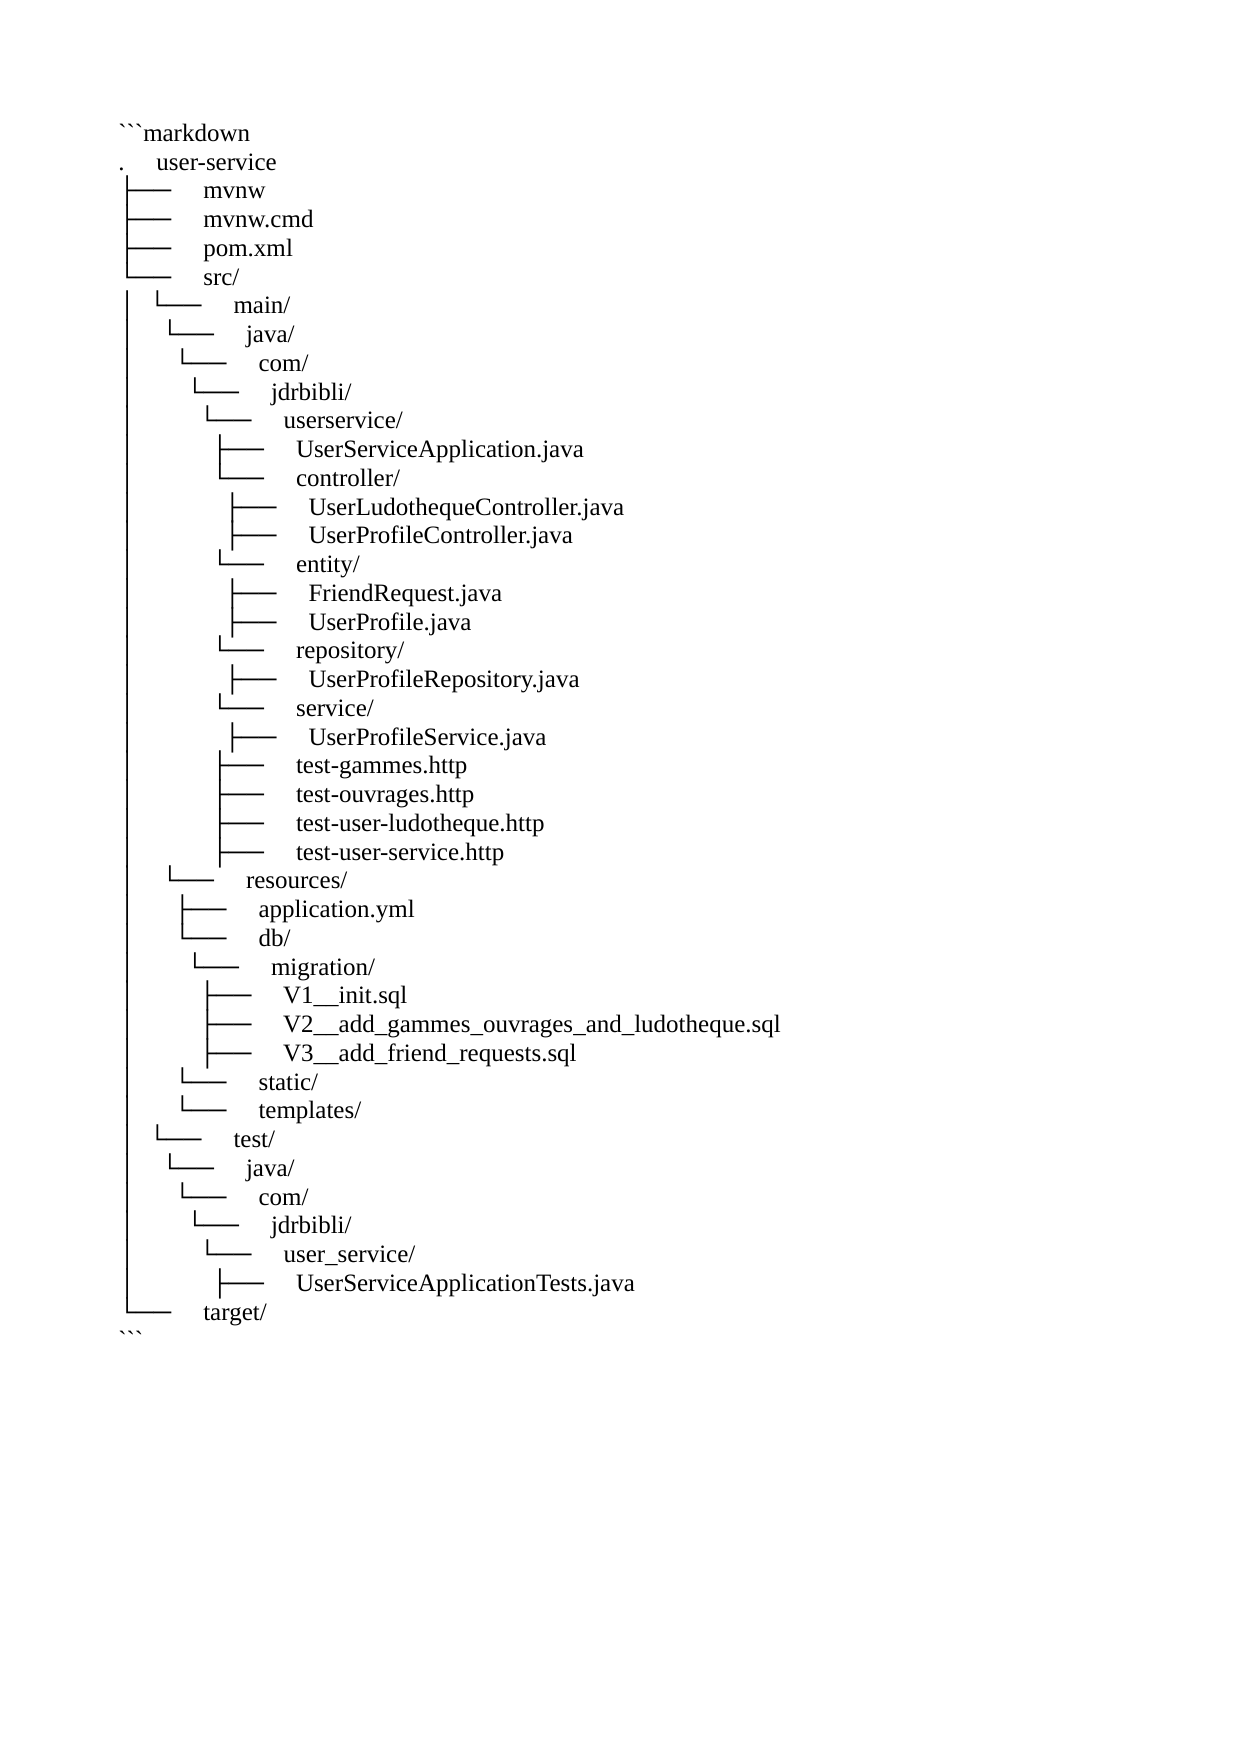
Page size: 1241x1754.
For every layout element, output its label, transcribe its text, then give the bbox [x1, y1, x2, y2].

text ```markdown . 📂 user-service ├── 📄 mvnw ├── 📄 mvnw.cmd ├── 📄 pom.xml └── 📂 src/ │ └── 📂 main/ │ └── 📂 java/ │ └── 📂 com/ │ └── 📂 jdrbibli/ │ └── 📂 userservice/ │ ├── 📄 UserServiceApplication.java │ └── 📂 controller/ │ ├── 📄 UserLudothequeController.java │ ├── 📄 UserProfileController.java │ └── 📂 entity/ │ ├── 📄 FriendRequest.java │ ├── 📄 UserProfile.java │ └── 📂 repository/ │ ├── 📄 UserProfileRepository.java │ └── 📂 service/ │ ├── 📄 UserProfileService.java │ ├── 📄 test-gammes.http │ ├── 📄 test-ouvrages.http │ ├── 📄 test-user-ludotheque.http │ ├── 📄 test-user-service.http │ └── 📂 resources/ │ ├── 📄 application.yml │ └── 📂 db/ │ └── 📂 migration/ │ ├── 📄 V1__init.sql │ ├── 📄 V2__add_gammes_ouvrages_and_ludotheque.sql │ ├── 📄 V3__add_friend_requests.sql │ └── 📂 static/ │ └── 📂 templates/ │ └── 📂 test/ │ └── 📂 java/ │ └── 📂 com/ │ └── 📂 jdrbibli/ │ └── 📂 user_service/ │ ├── 📄 UserServiceApplicationTests.java └── 📂 target/ ``` [118, 118, 1122, 1354]
